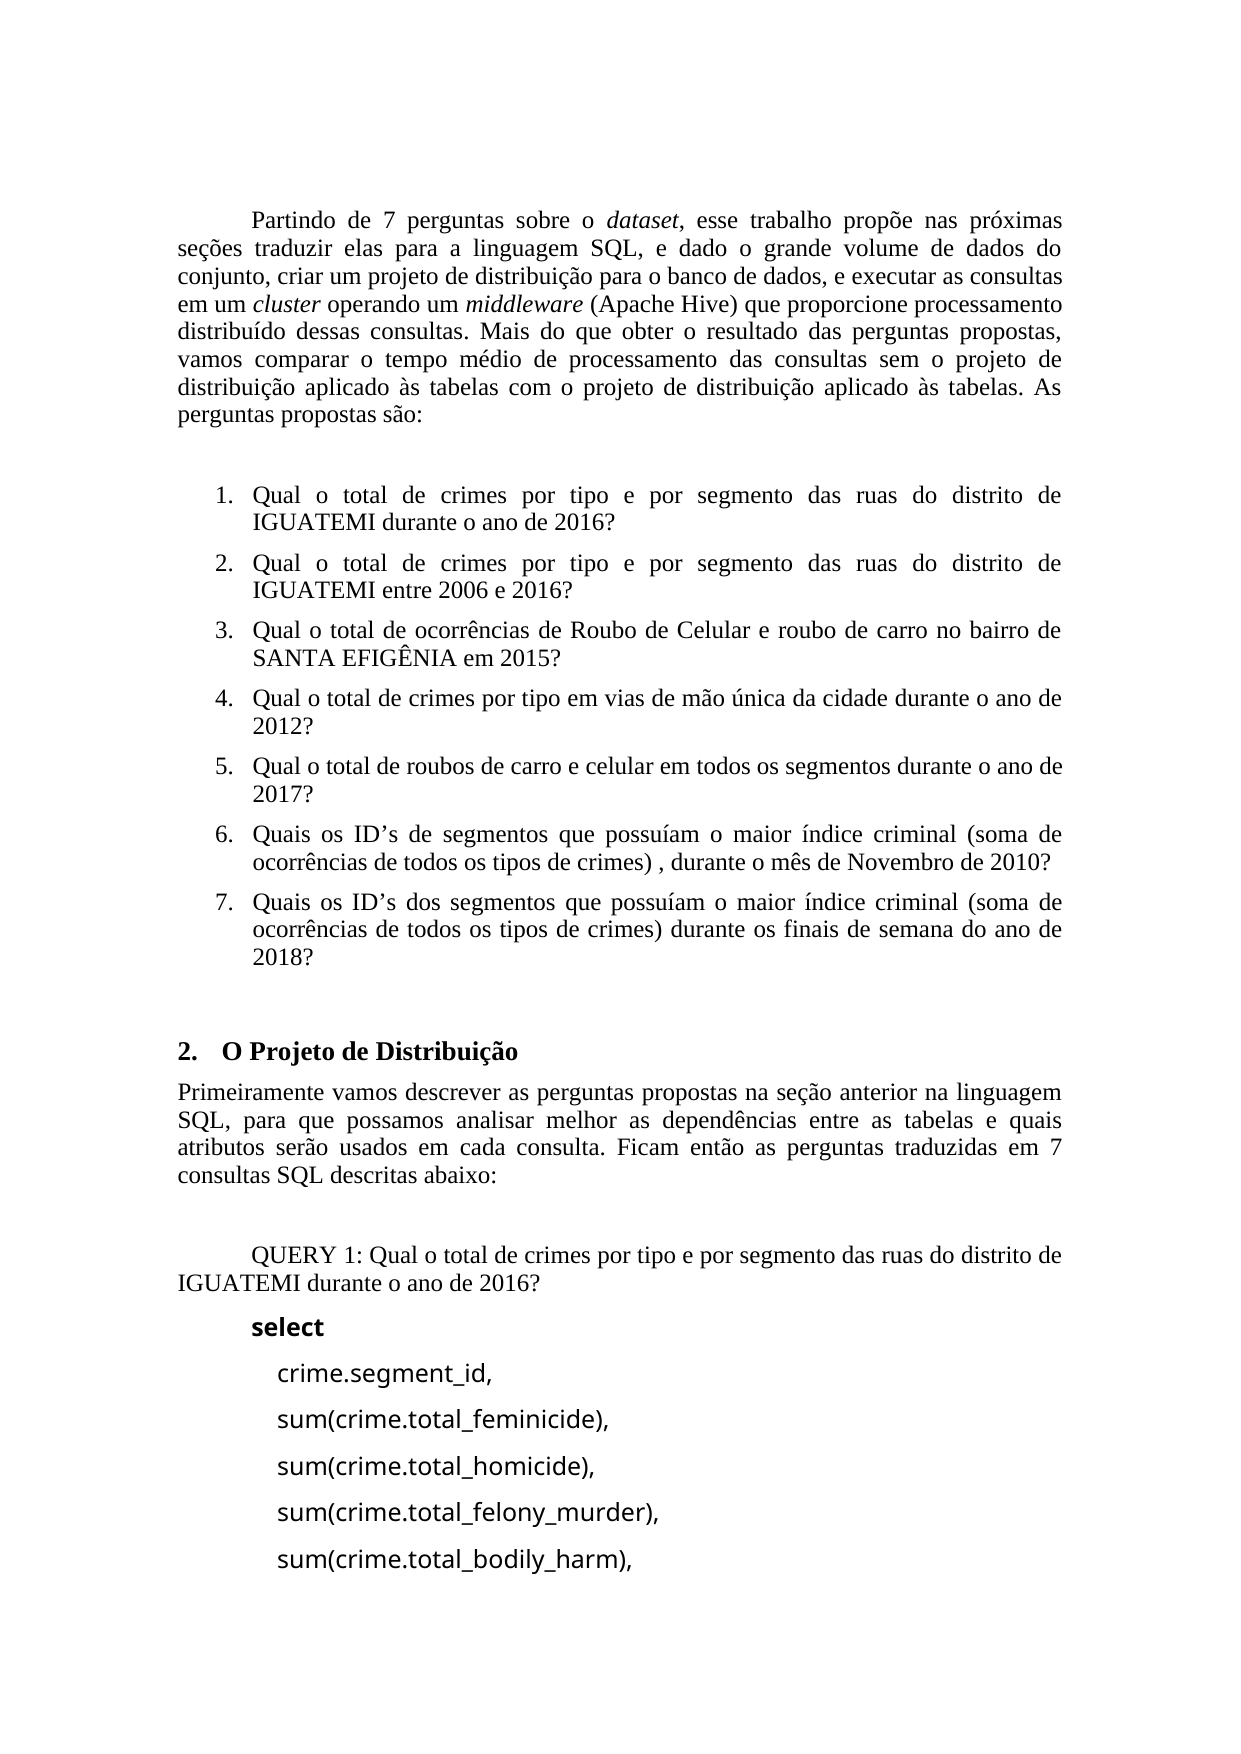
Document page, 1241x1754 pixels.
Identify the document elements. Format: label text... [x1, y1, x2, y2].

text Primeiramente vamos descrever as perguntas propostas na seção anterior na linguagem SQL, para que possamos analisar melhor as dependências entre as tabelas e quais atributos serão usados em cada consulta. Ficam então as perguntas traduzidas em 7 consultas SQL descritas abaixo: [177, 1078, 1063, 1189]
text QUERY 1: Qual o total de crimes por tipo e por segmento das ruas do distrito de IGUATEMI durante o ano de 2016? [177, 1241, 1063, 1297]
list Quais os ID’s dos segmentos que possuíam o maior índice criminal (soma de ocorrências de todos os tipos de crimes) durante os finais de semana do ano de 2018? [215, 888, 1063, 971]
list Qual o total de ocorrências de Roubo de Celular e roubo de carro no bairro de SANTA EFIGÊNIA em 2015? [215, 616, 1063, 672]
text select [177, 1309, 1063, 1343]
list Qual o total de crimes por tipo em vias de mão única da cidade durante o ano de 2012? [215, 684, 1063, 740]
text sum(crime.total_felony_murder), [177, 1495, 1063, 1529]
list Qual o total de crimes por tipo e por segmento das ruas do distrito de IGUATEMI durante o ano de 2016? [215, 481, 1063, 536]
text Partindo de 7 perguntas sobre o dataset, esse trabalho propõe nas próximas seções traduzir elas para a linguagem SQL, e dado o grande volume de dados do conjunto, criar um projeto de distribuição para o banco de dados, e executar as consultas em um cluster operando um middleware (Apache Hive) que proporcione processamento distribuído dessas consultas. Mais do que obter o resultado das perguntas propostas, vamos comparar o tempo médio de processamento das consultas sem o projeto de distribuição aplicado às tabelas com o projeto de distribuição aplicado às tabelas. As perguntas propostas são: [177, 207, 1063, 428]
list Qual o total de roubos de carro e celular em todos os segmentos durante o ano de 2017? [215, 752, 1063, 807]
text sum(crime.total_homicide), [177, 1449, 1063, 1483]
text sum(crime.total_bodily_harm), [177, 1542, 1063, 1576]
title O Projeto de Distribuição [177, 1036, 1063, 1066]
text crime.segment_id, [177, 1356, 1063, 1390]
list Quais os ID’s de segmentos que possuíam o maior índice criminal (soma de ocorrências de todos os tipos de crimes) , durante o mês de Novembro de 2010? [215, 820, 1063, 875]
text sum(crime.total_feminicide), [177, 1402, 1063, 1436]
list Qual o total de crimes por tipo e por segmento das ruas do distrito de IGUATEMI entre 2006 e 2016? [215, 549, 1063, 604]
